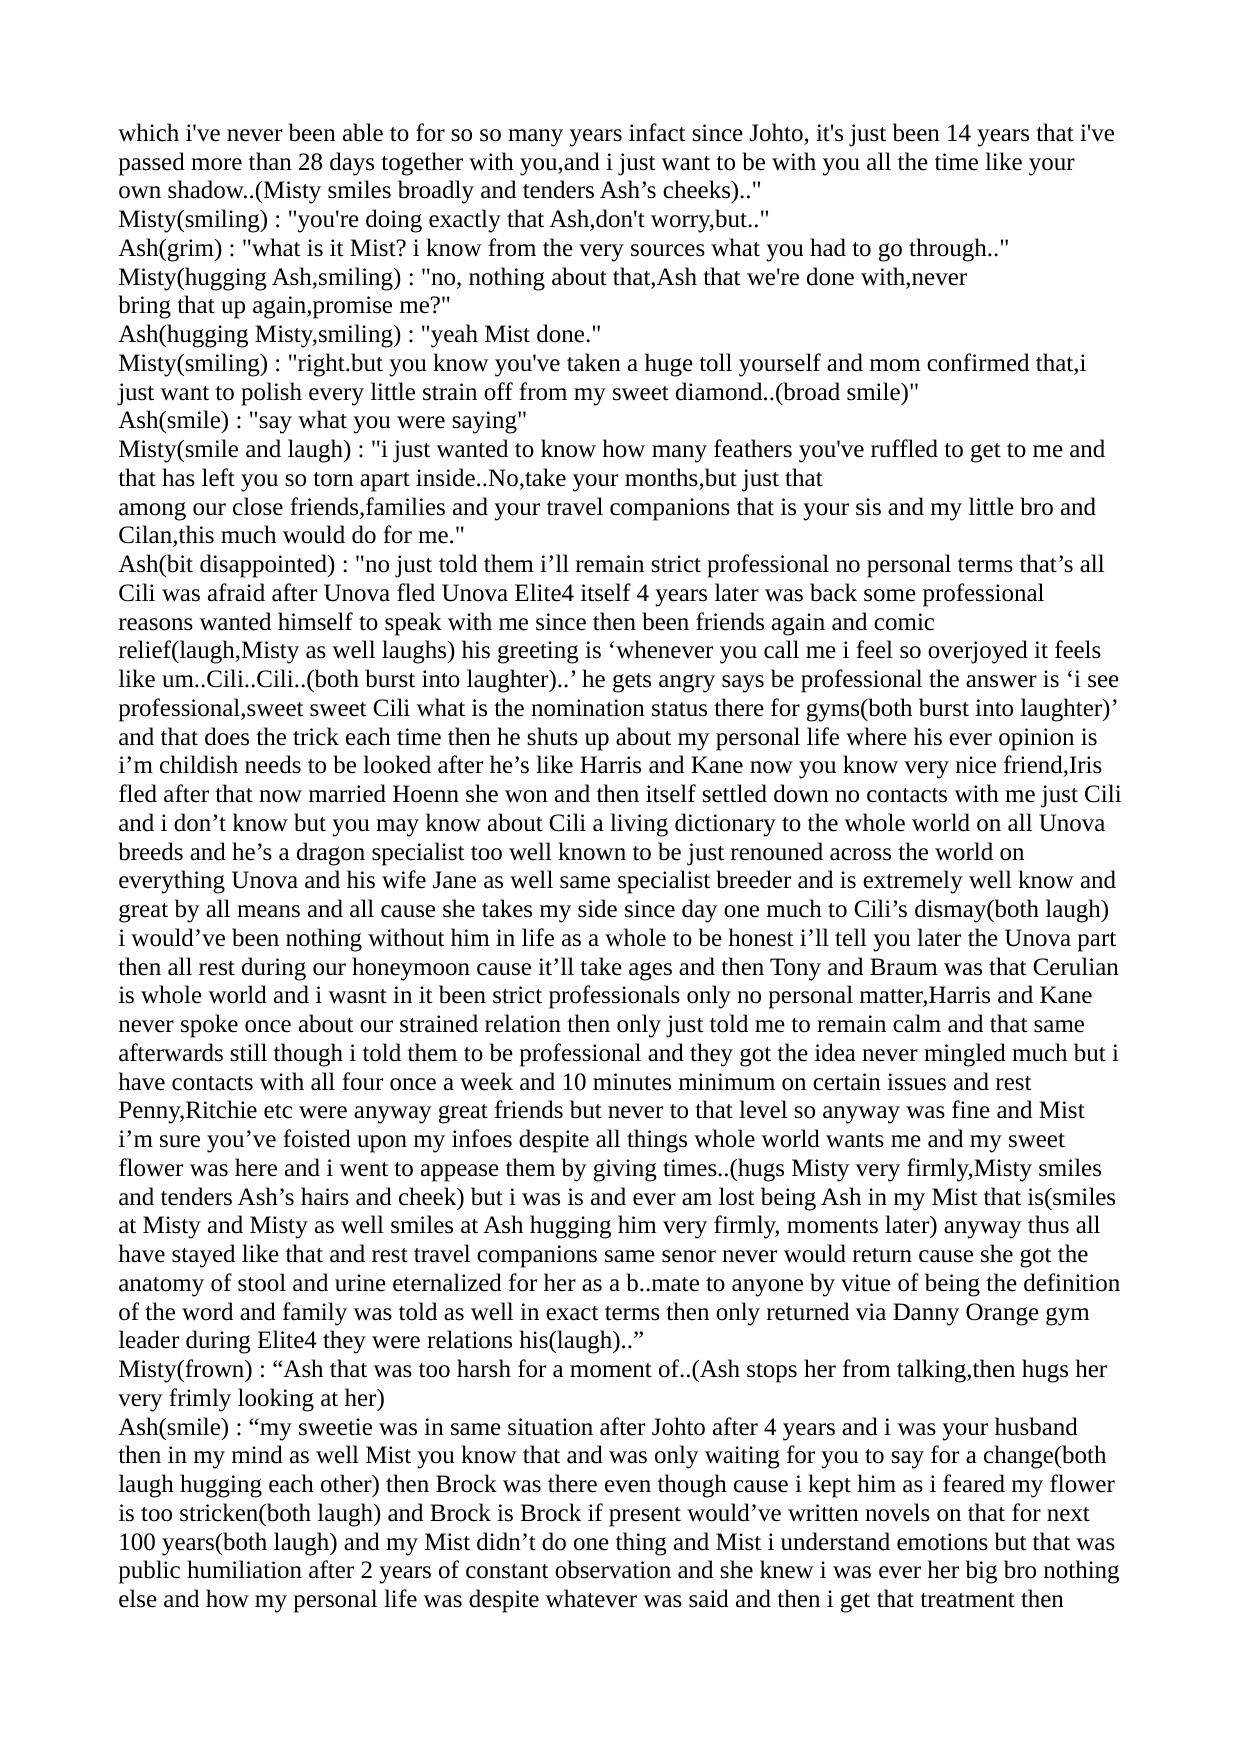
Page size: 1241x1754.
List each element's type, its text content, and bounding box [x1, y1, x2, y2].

text Ash(hugging Misty,smiling) : "yeah Mist done." [118, 319, 1122, 348]
text that has left you so torn apart inside..No,take your months,but just that [118, 463, 1122, 492]
text Ash(smile) : "say what you were saying" [118, 406, 1122, 434]
text Misty(smiling) : "you're doing exactly that Ash,don't worry,but.." [118, 204, 1122, 233]
text Ash(bit disappointed) : "no just told them i’ll remain strict professional no personal terms that’s all Cili was afraid after Unova fled Unova Elite4 itself 4 years later was back some professional reasons wanted himself to speak with me since then been friends again and comic relief(laugh,Misty as well laughs) his greeting is ‘whenever you call me i feel so overjoyed it feels like um..Cili..Cili..(both burst into laughter)..’ he gets angry says be professional the answer is ‘i see professional,sweet sweet Cili what is the nomination status there for gyms(both burst into laughter)’ and that does the trick each time then he shuts up about my personal life where his ever opinion is i’m childish needs to be looked after he’s like Harris and Kane now you know very nice friend,Iris fled after that now married Hoenn she won and then itself settled down no contacts with me just Cili and i don’t know but you may know about Cili a living dictionary to the whole world on all Unova breeds and he’s a dragon specialist too well known to be just renouned across the world on everything Unova and his wife Jane as well same specialist breeder and is extremely well know and great by all means and all cause she takes my side since day one much to Cili’s dismay(both laugh) i would’ve been nothing without him in life as a whole to be honest i’ll tell you later the Unova part then all rest during our honeymoon cause it’ll take ages and then Tony and Braum was that Cerulian is whole world and i wasnt in it been strict professionals only no personal matter,Harris and Kane never spoke once about our strained relation then only just told me to remain calm and that same afterwards still though i told them to be professional and they got the idea never mingled much but i have contacts with all four once a week and 10 minutes minimum on certain issues and rest Penny,Ritchie etc were anyway great friends but never to that level so anyway was fine and Mist i’m sure you’ve foisted upon my infoes despite all things whole world wants me and my sweet flower was here and i went to appease them by giving times..(hugs Misty very firmly,Misty smiles and tenders Ash’s hairs and cheek) but i was is and ever am lost being Ash in my Mist that is(smiles at Misty and Misty as well smiles at Ash hugging him very firmly, moments later) anyway thus all have stayed like that and rest travel companions same senor never would return cause she got the anatomy of stool and urine eternalized for her as a b..mate to anyone by vitue of being the definition of the word and family was told as well in exact terms then only returned via Danny Orange gym leader during Elite4 they were relations his(laugh)..” [118, 549, 1122, 1354]
text bring that up again,promise me?" [118, 291, 1122, 319]
text Misty(frown) : “Ash that was too harsh for a moment of..(Ash stops her from talking,then hugs her very frimly looking at her) [118, 1354, 1122, 1412]
text which i've never been able to for so so many years infact since Johto, it's just been 14 years that i've passed more than 28 days together with you,and i just want to be with you all the time like your own shadow..(Misty smiles broadly and tenders Ash’s cheeks).." [118, 118, 1122, 204]
text Ash(smile) : “my sweetie was in same situation after Johto after 4 years and i was your husband then in my mind as well Mist you know that and was only waiting for you to say for a change(both laugh hugging each other) then Brock was there even though cause i kept him as i feared my flower is too stricken(both laugh) and Brock is Brock if present would’ve written novels on that for next 100 years(both laugh) and my Mist didn’t do one thing and Mist i understand emotions but that was public humiliation after 2 years of constant observation and she knew i was ever her big bro nothing else and how my personal life was despite whatever was said and then i get that treatment then [118, 1412, 1122, 1613]
text Misty(hugging Ash,smiling) : "no, nothing about that,Ash that we're done with,never [118, 262, 1122, 291]
text Misty(smiling) : "right.but you know you've taken a huge toll yourself and mom confirmed that,i just want to polish every little strain off from my sweet diamond..(broad smile)" [118, 348, 1122, 406]
text Ash(grim) : "what is it Mist? i know from the very sources what you had to go through.." [118, 233, 1122, 262]
text Misty(smile and laugh) : "i just wanted to know how many feathers you've ruffled to get to me and [118, 434, 1122, 463]
text among our close friends,families and your travel companions that is your sis and my little bro and Cilan,this much would do for me." [118, 492, 1122, 549]
